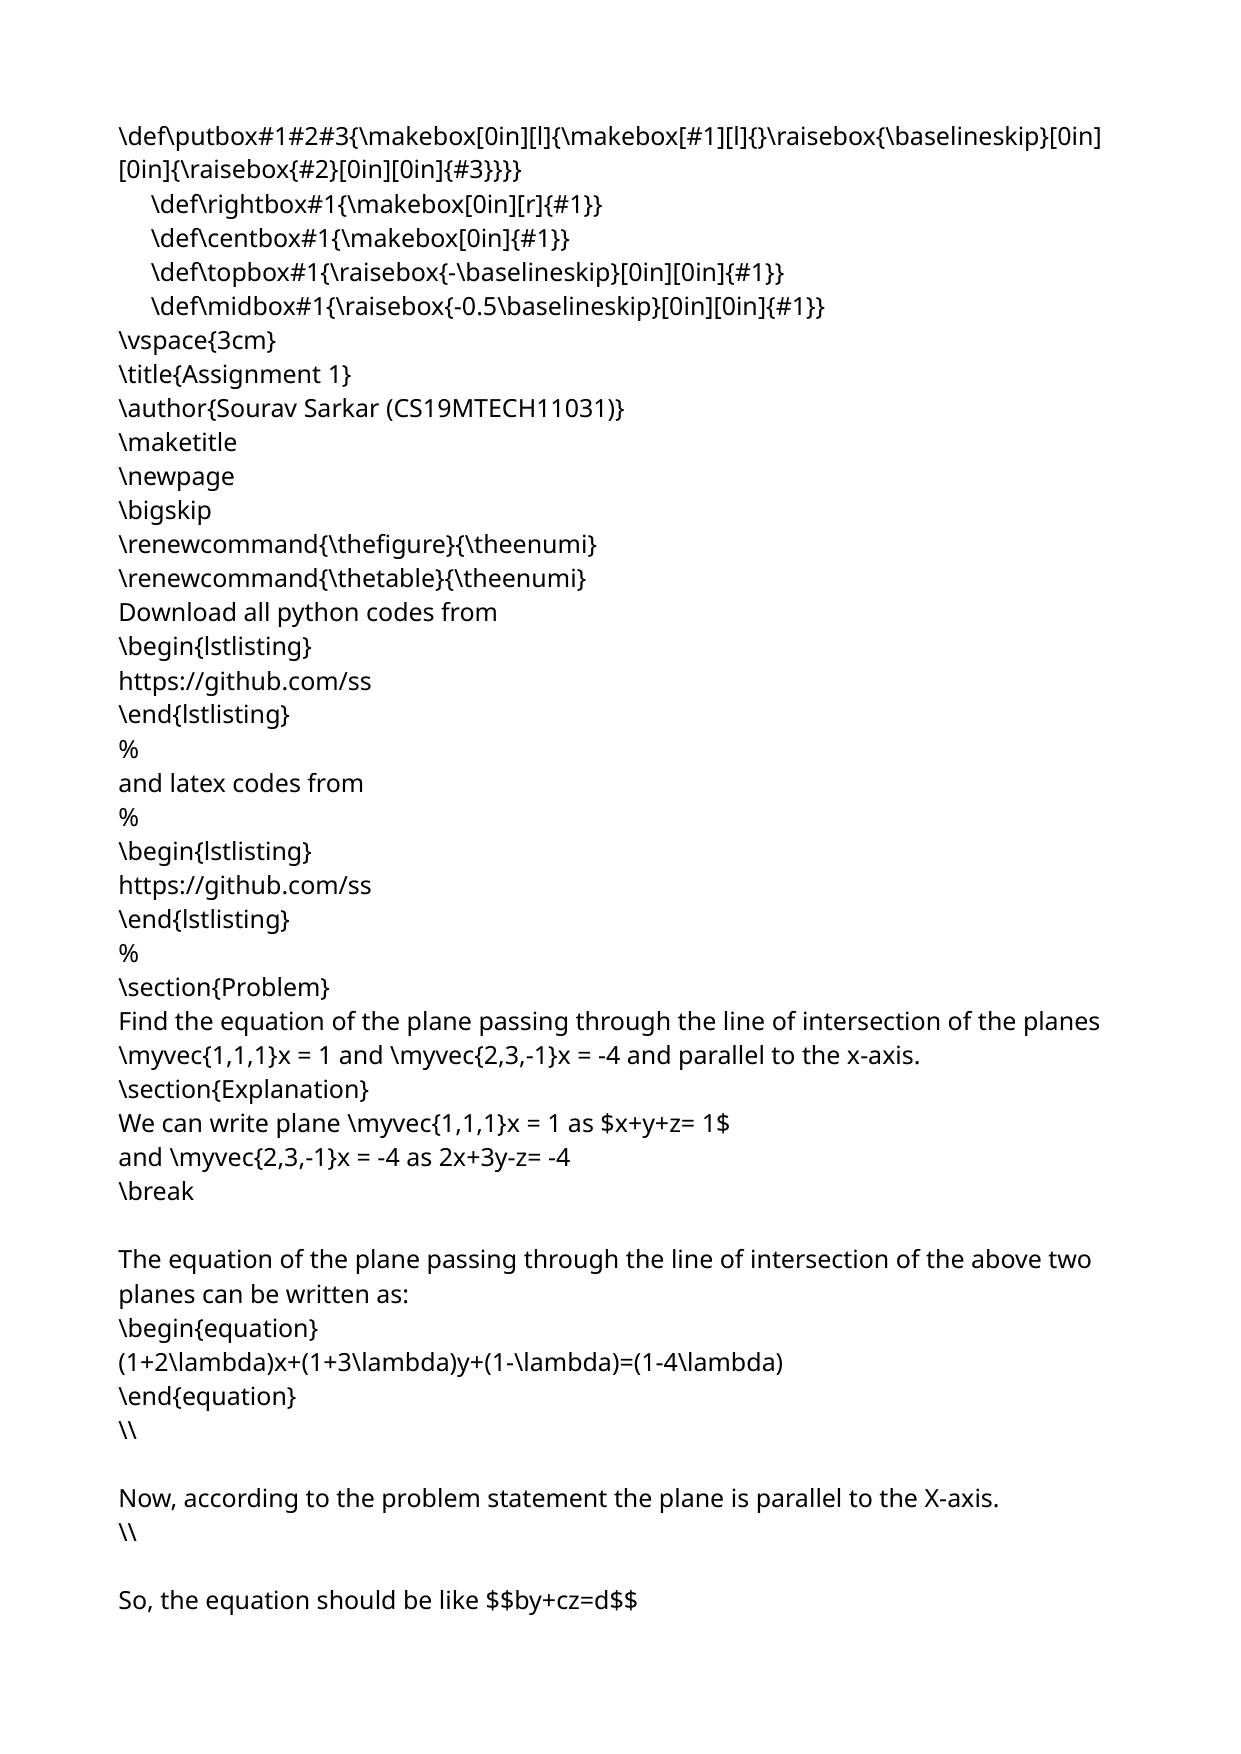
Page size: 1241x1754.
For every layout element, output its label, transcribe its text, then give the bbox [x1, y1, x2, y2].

text \author{Sourav Sarkar (CS19MTECH11031)} [118, 391, 1122, 425]
text % [118, 731, 1122, 765]
text \def\putbox#1#2#3{\makebox[0in][l]{\makebox[#1][l]{}\raisebox{\baselineskip}[0in][0in]{\raisebox{#2}[0in][0in]{#3}}}} [118, 118, 1122, 186]
text \bigskip [118, 493, 1122, 527]
text \vspace{3cm} [118, 322, 1122, 357]
text Now, according to the problem statement the plane is parallel to the X-axis. [118, 1481, 1122, 1515]
text \begin{equation} [118, 1310, 1122, 1344]
text \renewcommand{\thetable}{\theenumi} [118, 561, 1122, 595]
text \def\centbox#1{\makebox[0in]{#1}} [118, 220, 1122, 254]
text \begin{lstlisting} [118, 629, 1122, 663]
text \myvec{1,1,1}x = 1 and \myvec{2,3,-1}x = -4 and parallel to the x-axis. [118, 1038, 1122, 1072]
text Download all python codes from [118, 595, 1122, 629]
text \title{Assignment 1} [118, 357, 1122, 391]
text \begin{lstlisting} [118, 833, 1122, 867]
text \break [118, 1174, 1122, 1208]
text We can write plane \myvec{1,1,1}x = 1 as $x+y+z= 1$ [118, 1106, 1122, 1140]
text \\ [118, 1412, 1122, 1447]
text \\ [118, 1515, 1122, 1549]
text \section{Problem} [118, 970, 1122, 1004]
text % [118, 936, 1122, 970]
text \end{equation} [118, 1378, 1122, 1412]
text Find the equation of the plane passing through the line of intersection of the planes [118, 1004, 1122, 1038]
text (1+2\lambda)x+(1+3\lambda)y+(1-\lambda)=(1-4\lambda) [118, 1344, 1122, 1378]
text \renewcommand{\thefigure}{\theenumi} [118, 527, 1122, 561]
text \end{lstlisting} [118, 902, 1122, 936]
text % [118, 799, 1122, 833]
text \end{lstlisting} [118, 697, 1122, 731]
text and latex codes from [118, 765, 1122, 799]
text \def\midbox#1{\raisebox{-0.5\baselineskip}[0in][0in]{#1}} [118, 288, 1122, 322]
text \def\rightbox#1{\makebox[0in][r]{#1}} [118, 186, 1122, 220]
text The equation of the plane passing through the line of intersection of the above two planes can be written as: [118, 1242, 1122, 1310]
text https://github.com/ss [118, 867, 1122, 902]
text \def\topbox#1{\raisebox{-\baselineskip}[0in][0in]{#1}} [118, 254, 1122, 288]
text \section{Explanation} [118, 1072, 1122, 1106]
text \maketitle [118, 425, 1122, 459]
text https://github.com/ss [118, 663, 1122, 697]
text So, the equation should be like $$by+cz=d$$ [118, 1583, 1122, 1617]
text \newpage [118, 459, 1122, 493]
text and \myvec{2,3,-1}x = -4 as 2x+3y-z= -4 [118, 1140, 1122, 1174]
